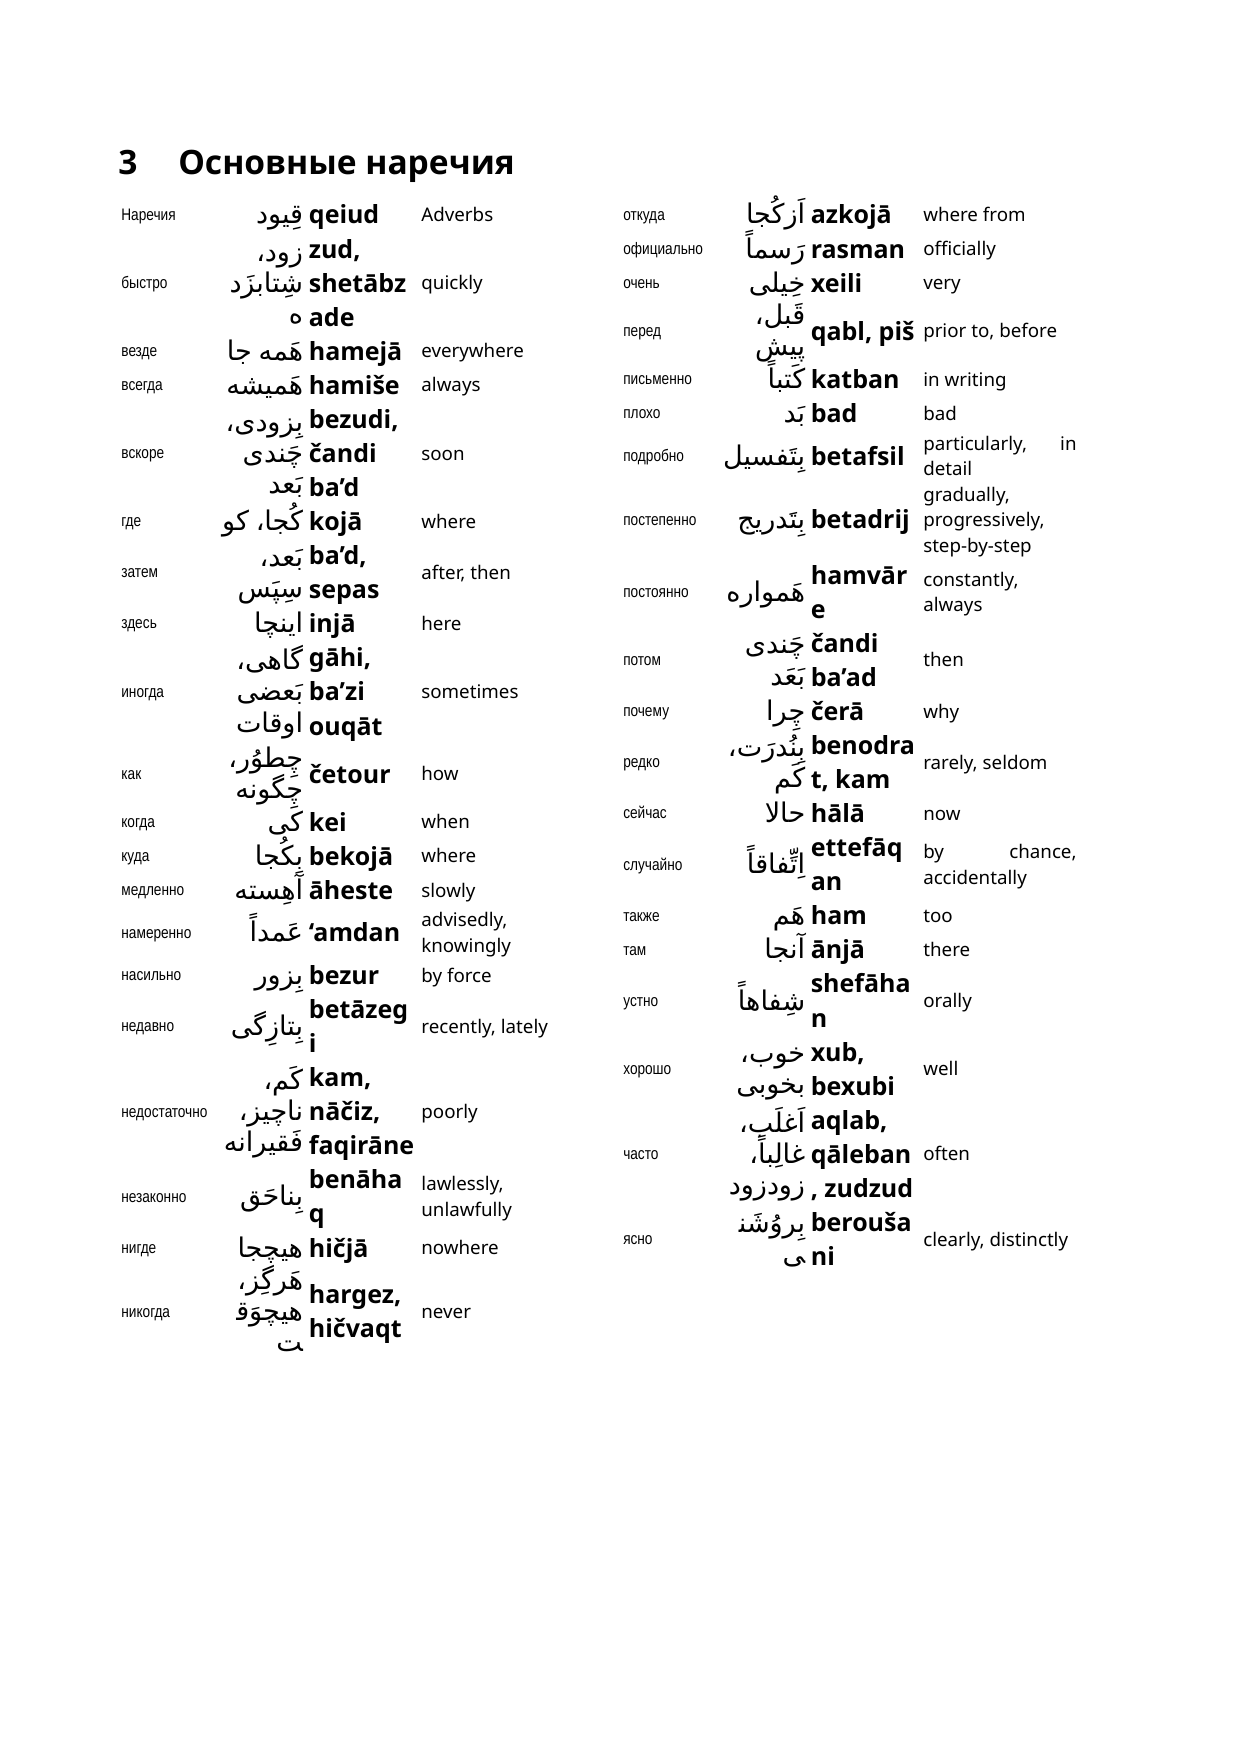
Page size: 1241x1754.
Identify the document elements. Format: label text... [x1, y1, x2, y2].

table_cell هَم [714, 898, 808, 932]
table_cell намеренно [118, 907, 212, 958]
table_cell where [418, 504, 577, 538]
table_cell آهِسته [212, 873, 306, 907]
table_cell poorly [418, 1060, 577, 1162]
table_cell katban [808, 362, 920, 396]
table_cell откуда [620, 197, 714, 231]
table_cell betafsil [808, 430, 920, 481]
table_cell потом [620, 626, 714, 694]
table_cell везде [118, 334, 212, 367]
table_cell بَد [714, 396, 808, 430]
table_cell когда [118, 805, 212, 838]
table_cell هیچجا [212, 1230, 306, 1264]
table_cell četour [306, 742, 418, 804]
table_cell hamejā [306, 334, 418, 367]
table_cell плохо [620, 396, 714, 430]
table_cell بِروُشَنی [714, 1205, 808, 1273]
table_cell betāzegi [306, 992, 418, 1060]
table_cell xeili [808, 265, 920, 299]
table_cell čandi ba’ad [808, 626, 920, 694]
table_cell کُجا، کو [212, 504, 306, 538]
table_cell ‘amdan [306, 907, 418, 958]
table_cell quickly [418, 231, 577, 333]
table_cell رَسماً [714, 231, 808, 265]
table_cell when [418, 805, 577, 838]
table_cell بَعد، سِپَس [212, 538, 306, 606]
table_cell قَبل، پیش [714, 299, 808, 362]
table_cell куда [118, 839, 212, 873]
table_header Наречия [118, 197, 212, 231]
table_cell there [920, 932, 1079, 966]
table_cell هَرگِز، هیچوَقت [212, 1264, 306, 1358]
table_cell иногда [118, 640, 212, 742]
table_cell čerā [808, 694, 920, 728]
table_cell zud, shetābzade [306, 231, 418, 333]
table_cell также [620, 898, 714, 932]
table_cell now [920, 796, 1079, 830]
table_cell почему [620, 694, 714, 728]
table_cell редко [620, 728, 714, 796]
table_cell bezur [306, 958, 418, 992]
table_cell too [920, 898, 1079, 932]
table_cell ясно [620, 1205, 714, 1273]
table_cell lawlessly, unlawfully [418, 1162, 577, 1230]
table_cell هَمیشه [212, 368, 306, 402]
table_cell خوب، بخوبی [714, 1034, 808, 1102]
table_cell recently, lately [418, 992, 577, 1060]
table_cell hamiše [306, 368, 418, 402]
table_cell nowhere [418, 1230, 577, 1264]
table_cell حالا [714, 796, 808, 830]
table_cell how [418, 742, 577, 804]
table_cell where from [920, 197, 1079, 231]
table_cell clearly, distinctly [920, 1205, 1079, 1273]
table_header qeiud [306, 197, 418, 231]
table_cell بِتَفسیل [714, 430, 808, 481]
table_cell soon [418, 402, 577, 504]
table_cell подробно [620, 430, 714, 481]
table_cell очень [620, 265, 714, 299]
table_cell насильно [118, 958, 212, 992]
table_cell kei [306, 805, 418, 838]
table_cell well [920, 1034, 1079, 1102]
table_cell rasman [808, 231, 920, 265]
table_cell آنجا [714, 932, 808, 966]
table_cell بِتازِگی [212, 992, 306, 1060]
table_cell always [418, 368, 577, 402]
table_cell устно [620, 966, 714, 1034]
table_cell constantly, always [920, 558, 1079, 626]
table_cell перед [620, 299, 714, 362]
table_cell ettefāqan [808, 830, 920, 898]
table_cell هَمه جا [212, 334, 306, 367]
table_cell там [620, 932, 714, 966]
table_cell never [418, 1264, 577, 1358]
table_cell injā [306, 606, 418, 640]
table_cell shefāhan [808, 966, 920, 1034]
table_cell in writing [920, 362, 1079, 396]
table_cell hālā [808, 796, 920, 830]
table_cell بِناحَق [212, 1162, 306, 1230]
table_cell چِطوُر، چِگونه [212, 742, 306, 804]
table_cell here [418, 606, 577, 640]
table_cell slowly [418, 873, 577, 907]
table_cell زود، شِتابزَده [212, 231, 306, 333]
table_cell اِتِّفاقاً [714, 830, 808, 898]
table_cell azkojā [808, 197, 920, 231]
table_cell постоянно [620, 558, 714, 626]
subtitle Основные наречия [118, 139, 1122, 185]
table_cell bad [920, 396, 1079, 430]
table_cell چِرا [714, 694, 808, 728]
table_cell hargez, hičvaqt [306, 1264, 418, 1358]
table_cell hamvāre [808, 558, 920, 626]
table_cell быстро [118, 231, 212, 333]
table_cell orally [920, 966, 1079, 1034]
table_cell вскоре [118, 402, 212, 504]
table_cell by force [418, 958, 577, 992]
table_cell gāhi, ba’zi ouqāt [306, 640, 418, 742]
table_cell often [920, 1103, 1079, 1204]
table_cell āheste [306, 873, 418, 907]
table_cell officially [920, 231, 1079, 265]
table_cell everywhere [418, 334, 577, 367]
table_cell часто [620, 1103, 714, 1204]
table_cell خِیلی [714, 265, 808, 299]
table_cell qabl, piš [808, 299, 920, 362]
table_cell بِزودی، چَندی بَعد [212, 402, 306, 504]
table_cell как [118, 742, 212, 804]
table_cell where [418, 839, 577, 873]
table_cell why [920, 694, 1079, 728]
table_cell медленно [118, 873, 212, 907]
table_cell کی [212, 805, 306, 838]
table_cell bad [808, 396, 920, 430]
table_cell by chance, accidentally [920, 830, 1079, 898]
table_cell شِفاهاً [714, 966, 808, 1034]
table_cell بِزور [212, 958, 306, 992]
table_cell недостаточно [118, 1060, 212, 1162]
table_cell недавно [118, 992, 212, 1060]
table_cell kojā [306, 504, 418, 538]
table_cell prior to, before [920, 299, 1079, 362]
table_cell کَتباً [714, 362, 808, 396]
table_cell هَمواره [714, 558, 808, 626]
table_cell ham [808, 898, 920, 932]
table_cell хорошо [620, 1034, 714, 1102]
table_cell after, then [418, 538, 577, 606]
table_cell beroušani [808, 1205, 920, 1273]
table_cell письменно [620, 362, 714, 396]
table_cell عَمداً [212, 907, 306, 958]
table_cell اَزکُجا [714, 197, 808, 231]
table_cell официально [620, 231, 714, 265]
table_cell rarely, seldom [920, 728, 1079, 796]
table_header قِیود [212, 197, 306, 231]
table_cell betadrij [808, 481, 920, 557]
table_cell چَندی بَعَد [714, 626, 808, 694]
table_cell اَغلَب، غالِباً، زودزود [714, 1103, 808, 1204]
table_cell bezudi, čandi ba’d [306, 402, 418, 504]
table_cell particularly, in detail [920, 430, 1079, 481]
table_cell где [118, 504, 212, 538]
table_cell advisedly, knowingly [418, 907, 577, 958]
table_cell затем [118, 538, 212, 606]
table_cell اینچا [212, 606, 306, 640]
table_cell then [920, 626, 1079, 694]
table_cell xub, bexubi [808, 1034, 920, 1102]
table_header Adverbs [418, 197, 577, 231]
table_cell никогда [118, 1264, 212, 1358]
table_cell сейчас [620, 796, 714, 830]
table_cell sometimes [418, 640, 577, 742]
table_cell незаконно [118, 1162, 212, 1230]
table_cell нигде [118, 1230, 212, 1264]
table_cell کَم، ناچیز، فَقیرانه [212, 1060, 306, 1162]
table_cell بِنُدرَت، کَم [714, 728, 808, 796]
table_cell benodrat, kam [808, 728, 920, 796]
table_cell بِکُجا [212, 839, 306, 873]
table_cell всегда [118, 368, 212, 402]
table_cell bekojā [306, 839, 418, 873]
table_cell ānjā [808, 932, 920, 966]
table_cell very [920, 265, 1079, 299]
table_cell گاهی، بَعضی اوقات [212, 640, 306, 742]
table_cell постепенно [620, 481, 714, 557]
table_cell ba’d, sepas [306, 538, 418, 606]
table_cell здесь [118, 606, 212, 640]
table_cell случайно [620, 830, 714, 898]
table_cell بِتَدریج [714, 481, 808, 557]
table_cell benāhaq [306, 1162, 418, 1230]
table_cell kam, nāčiz, faqirāne [306, 1060, 418, 1162]
table_cell hičjā [306, 1230, 418, 1264]
table_cell gradually, progressively, step-by-step [920, 481, 1079, 557]
table_cell aqlab, qāleban, zudzud [808, 1103, 920, 1204]
